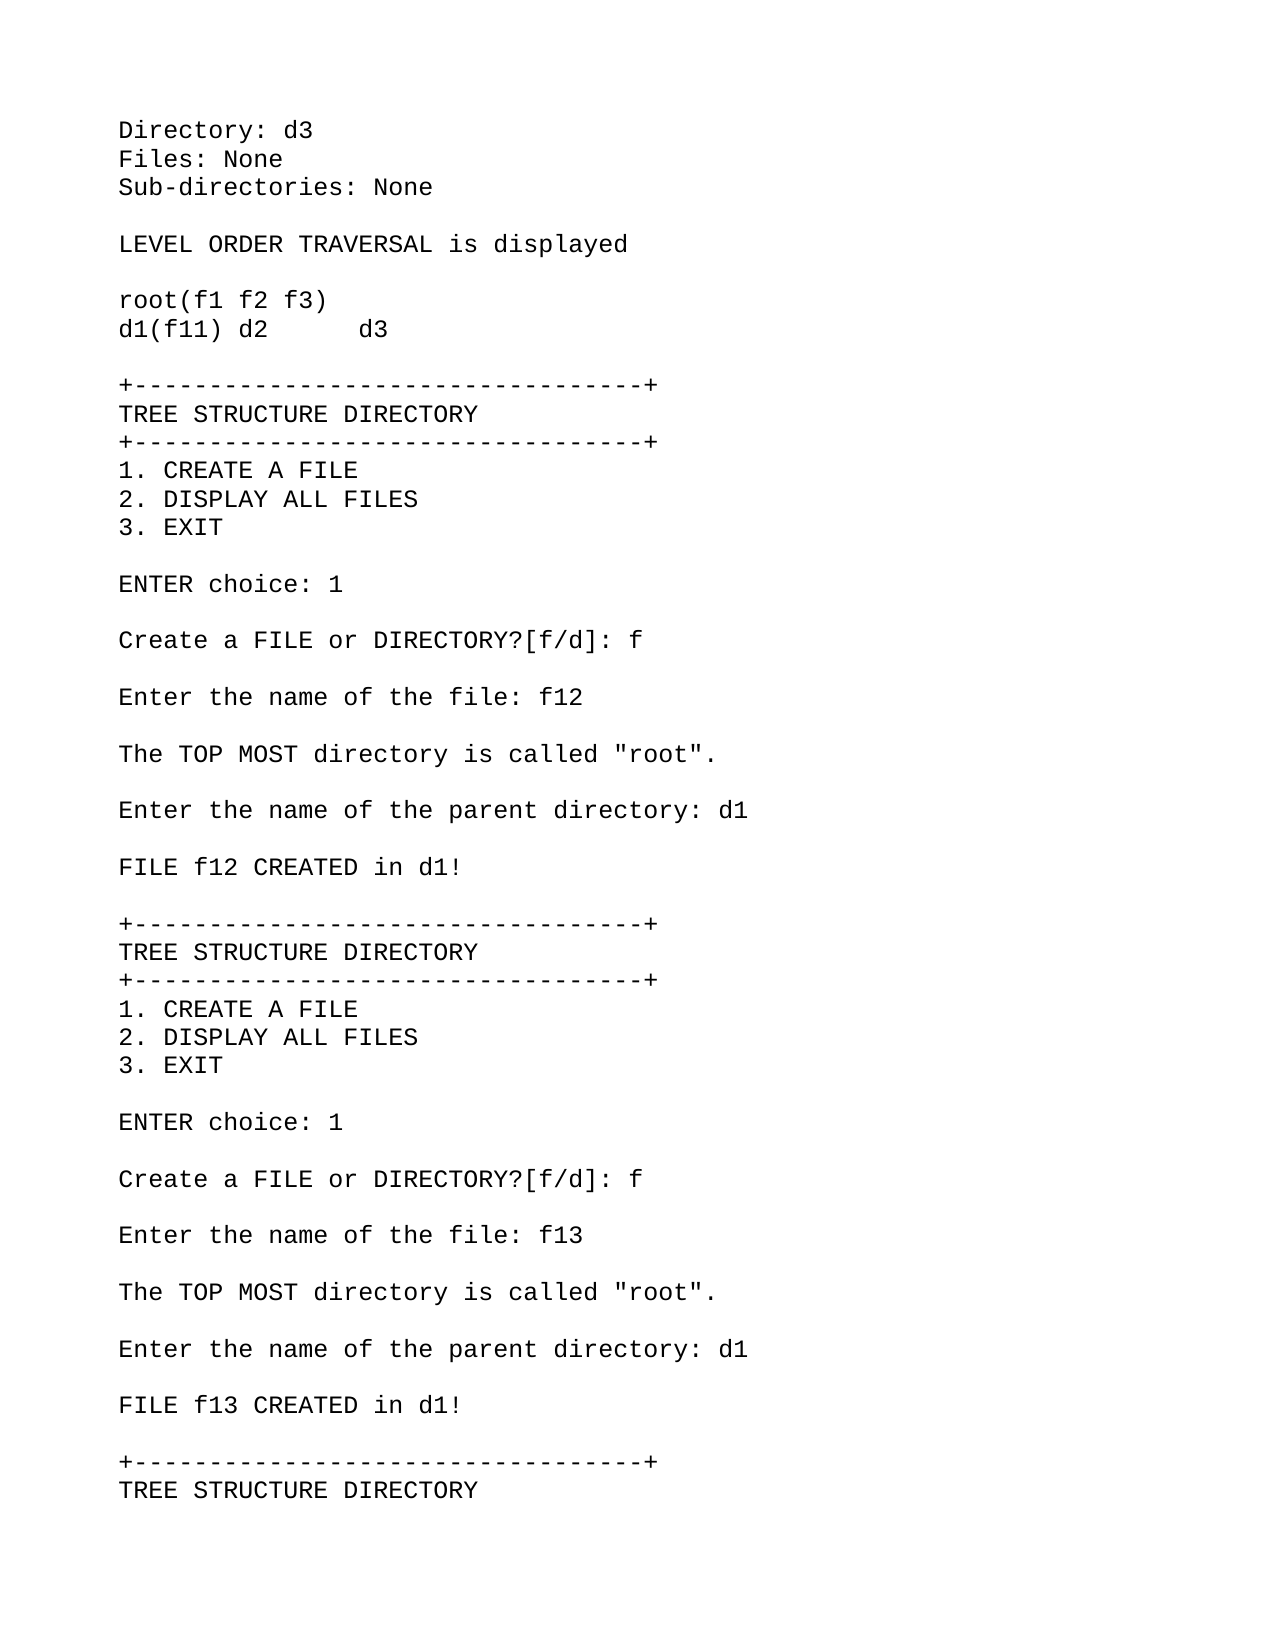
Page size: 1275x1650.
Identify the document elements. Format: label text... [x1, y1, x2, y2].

text +----------------------------------+ TREE STRUCTURE DIRECTORY +----------------------------------+ 1. CREATE A FILE 2. DISPLAY ALL FILES 3. EXIT [118, 373, 1157, 543]
text Enter the name of the file: f12 [118, 656, 1157, 713]
text ENTER choice: 1 [118, 543, 1157, 600]
text FILE f12 CREATED in d1! [118, 826, 1157, 883]
text +----------------------------------+ TREE STRUCTURE DIRECTORY +----------------------------------+ 1. CREATE A FILE 2. DISPLAY ALL FILES 3. EXIT [118, 911, 1157, 1081]
text The TOP MOST directory is called "root". [118, 713, 1157, 770]
text Enter the name of the parent directory: d1 [118, 1308, 1157, 1365]
text LEVEL ORDER TRAVERSAL is displayed [118, 203, 1157, 260]
text root(f1 f2 f3) d1(f11) d2 d3 [118, 260, 1157, 345]
text Create a FILE or DIRECTORY?[f/d]: f [118, 1138, 1157, 1195]
text Create a FILE or DIRECTORY?[f/d]: f [118, 600, 1157, 656]
text +----------------------------------+ TREE STRUCTURE DIRECTORY [118, 1450, 1157, 1506]
text Enter the name of the parent directory: d1 [118, 770, 1157, 826]
text Enter the name of the file: f13 [118, 1195, 1157, 1251]
text Directory: d3 Files: None Sub-directories: None [118, 118, 1157, 203]
text FILE f13 CREATED in d1! [118, 1365, 1157, 1421]
text The TOP MOST directory is called "root". [118, 1251, 1157, 1308]
text ENTER choice: 1 [118, 1081, 1157, 1138]
